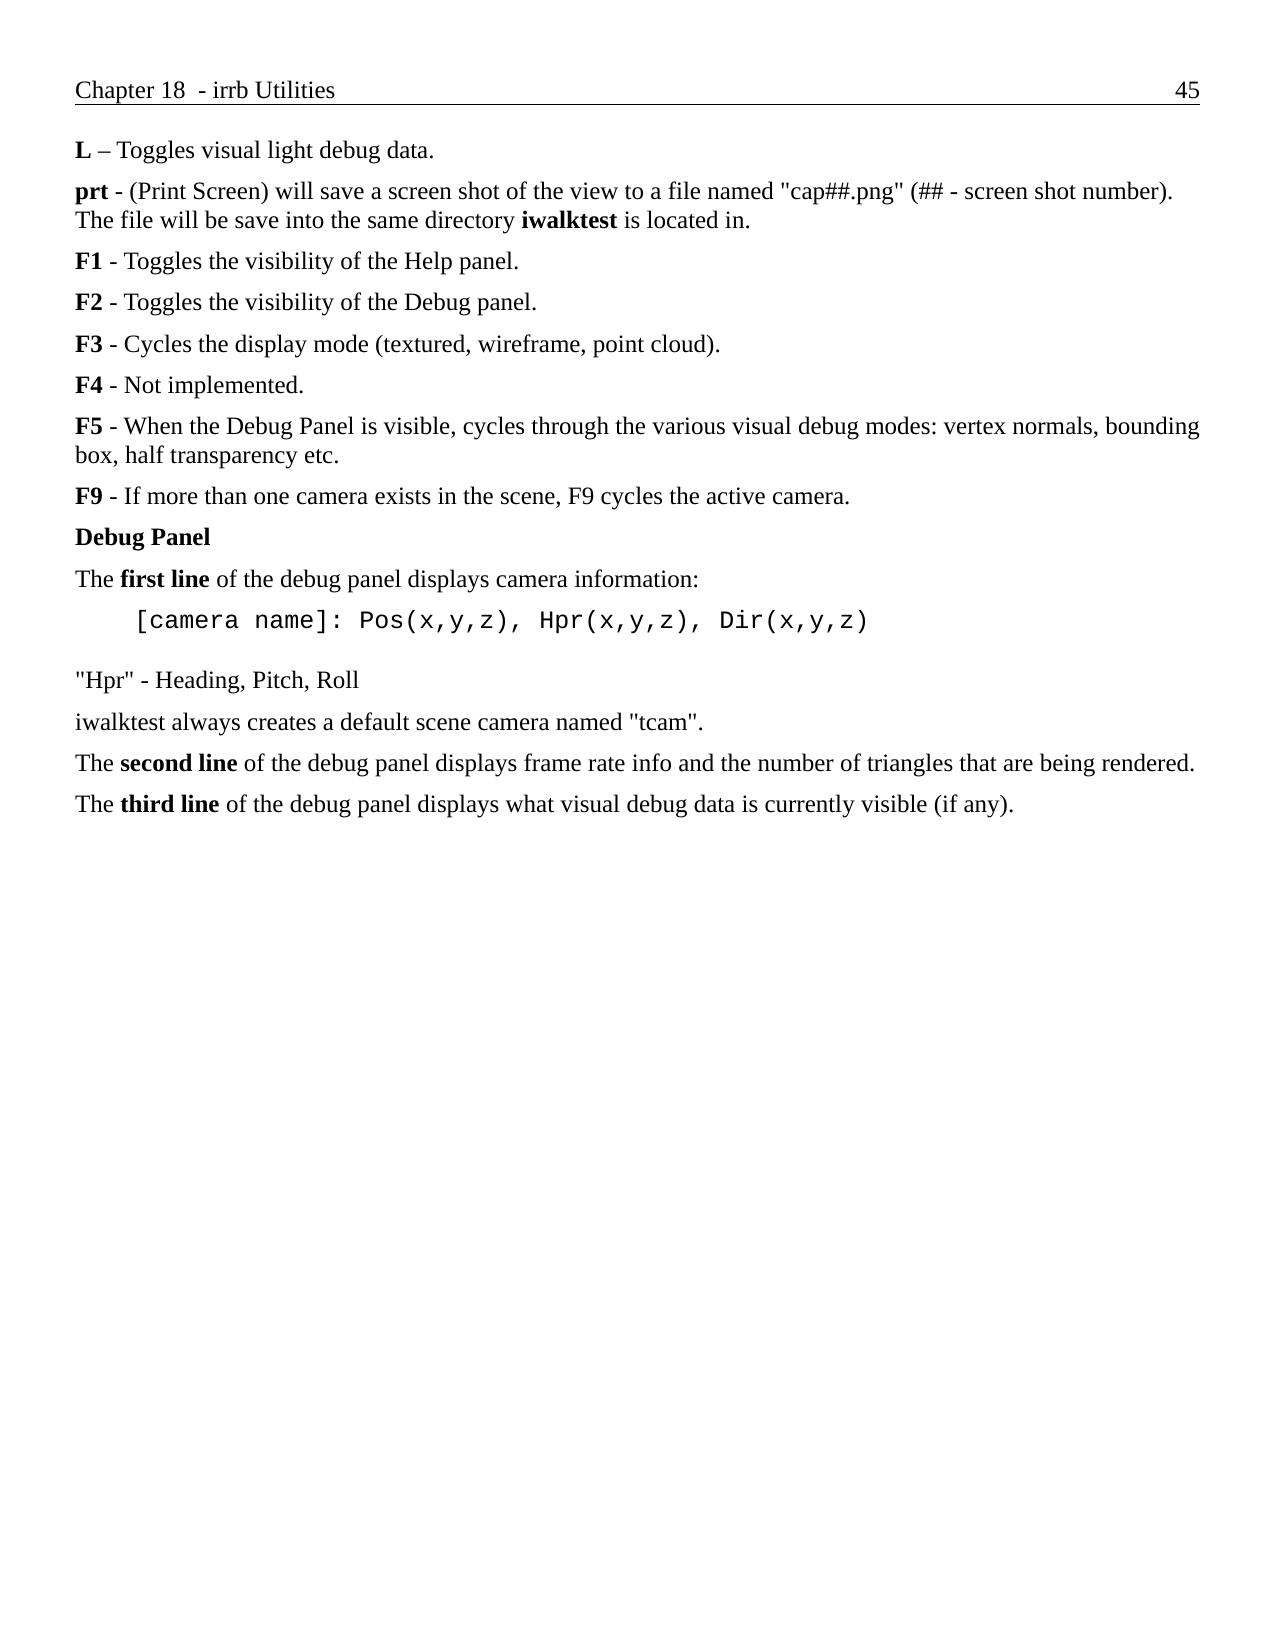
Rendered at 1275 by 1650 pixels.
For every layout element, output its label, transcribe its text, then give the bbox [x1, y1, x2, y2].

text F9 - If more than one camera exists in the scene, F9 cycles the active camera. [75, 481, 1200, 510]
text F3 - Cycles the display mode (textured, wireframe, point cloud). [75, 329, 1200, 357]
text The second line of the debug panel displays frame rate info and the number of triangles that are being rendered. [75, 748, 1200, 777]
text F5 - When the Debug Panel is visible, cycles through the various visual debug modes: vertex normals, bounding box, half transparency etc. [75, 411, 1200, 469]
text prt - (Print Screen) will save a screen shot of the view to a file named "cap##.png" (## - screen shot number). The file will be save into the same directory iwalktest is located in. [75, 176, 1200, 234]
text iwalktest always creates a default scene camera named "tcam". [75, 707, 1200, 735]
text F1 - Toggles the visibility of the Help panel. [75, 246, 1200, 275]
text The third line of the debug panel displays what visual debug data is currently visible (if any). [75, 789, 1200, 818]
text The first line of the debug panel displays camera information: [75, 564, 1200, 592]
text F4 - Not implemented. [75, 370, 1200, 399]
text "Hpr" - Heading, Pitch, Roll [75, 665, 1200, 694]
text [camera name]: Pos(x,y,z), Hpr(x,y,z), Dir(x,y,z) [134, 605, 1141, 636]
text Debug Panel [75, 522, 1200, 551]
text F2 - Toggles the visibility of the Debug panel. [75, 287, 1200, 316]
text L – Toggles visual light debug data. [75, 135, 1200, 164]
